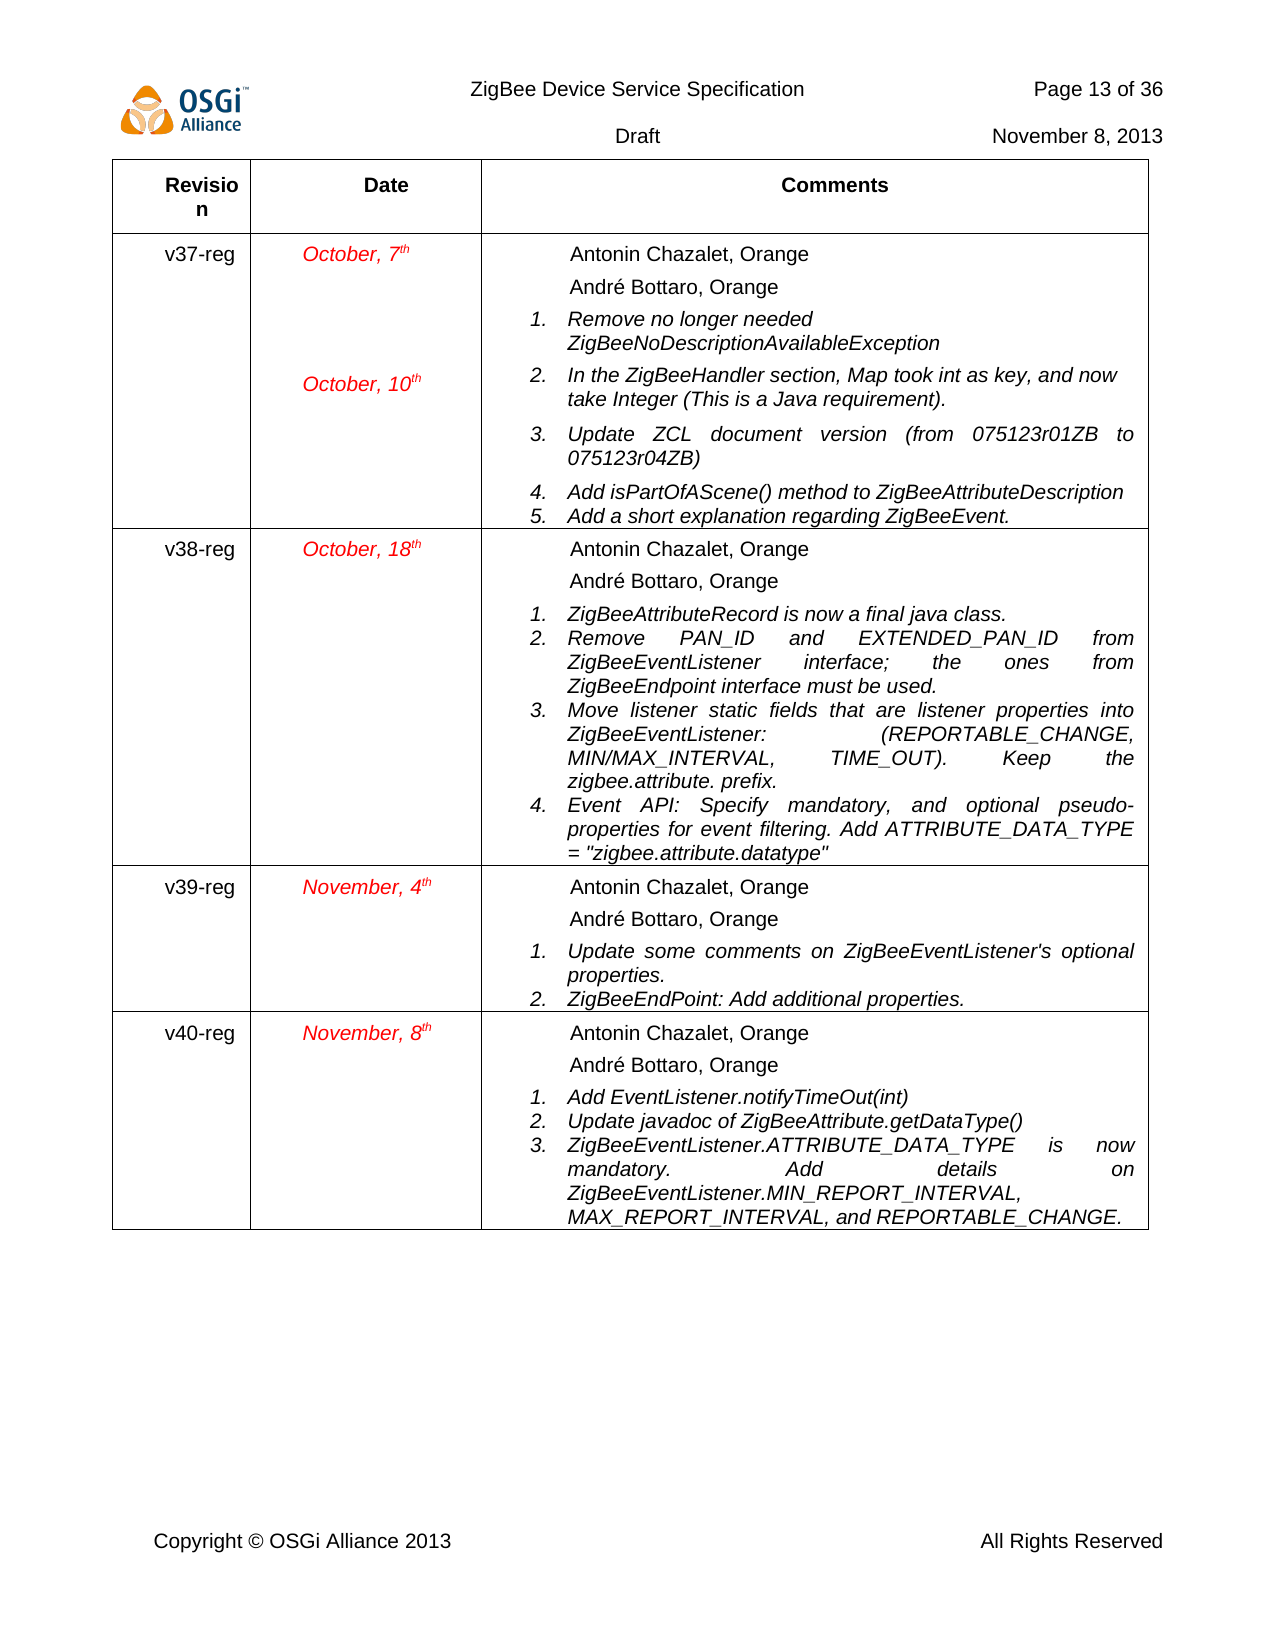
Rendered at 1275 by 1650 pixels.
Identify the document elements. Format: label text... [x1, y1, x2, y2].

table_cell v40-reg [113, 1012, 250, 1229]
table_header Revision [113, 160, 250, 233]
table_cell Antonin Chazalet, Orange André Bottaro, Orange ZigBeeAttributeRecord is now a final java class. Remove PAN_ID and EXTENDED_PAN_ID from ZigBeeEventListener interface; the ones from ZigBeeEndpoint interface must be used. Move listener static fields that are listener properties into ZigBeeEventListener: (REPORTABLE_CHANGE, MIN/MAX_INTERVAL, TIME_OUT). Keep the zigbee.attribute. prefix. Event API: Specify mandatory, and optional pseudo-properties for event filtering. Add ATTRIBUTE_DATA_TYPE = "zigbee.attribute.datatype" [482, 529, 1148, 865]
table_cell October, 7th October, 10th [251, 234, 481, 528]
table_cell November, 8th [251, 1012, 481, 1229]
picture [113, 78, 257, 142]
table_cell October, 18th [251, 529, 481, 865]
table_header Date [251, 160, 481, 233]
table_cell Antonin Chazalet, Orange André Bottaro, Orange Add EventListener.notifyTimeOut(int) Update javadoc of ZigBeeAttribute.getDataType() ZigBeeEventListener.ATTRIBUTE_DATA_TYPE is now mandatory. Add details on ZigBeeEventListener.MIN_REPORT_INTERVAL, MAX_REPORT_INTERVAL, and REPORTABLE_CHANGE. [482, 1012, 1148, 1229]
table_header Comments [482, 160, 1148, 233]
table_cell Antonin Chazalet, Orange André Bottaro, Orange Update some comments on ZigBeeEventListener's optional properties. ZigBeeEndPoint: Add additional properties. [482, 866, 1148, 1011]
table_cell v38-reg [113, 529, 250, 865]
table_cell v37-reg [113, 234, 250, 528]
table_cell Antonin Chazalet, Orange André Bottaro, Orange Remove no longer needed ZigBeeNoDescriptionAvailableException In the ZigBeeHandler section, Map took int as key, and now take Integer (This is a Java requirement). Update ZCL document version (from 075123r01ZB to 075123r04ZB) Add isPartOfAScene() method to ZigBeeAttributeDescription Add a short explanation regarding ZigBeeEvent. [482, 234, 1148, 528]
table_cell November, 4th [251, 866, 481, 1011]
table_cell v39-reg [113, 866, 250, 1011]
